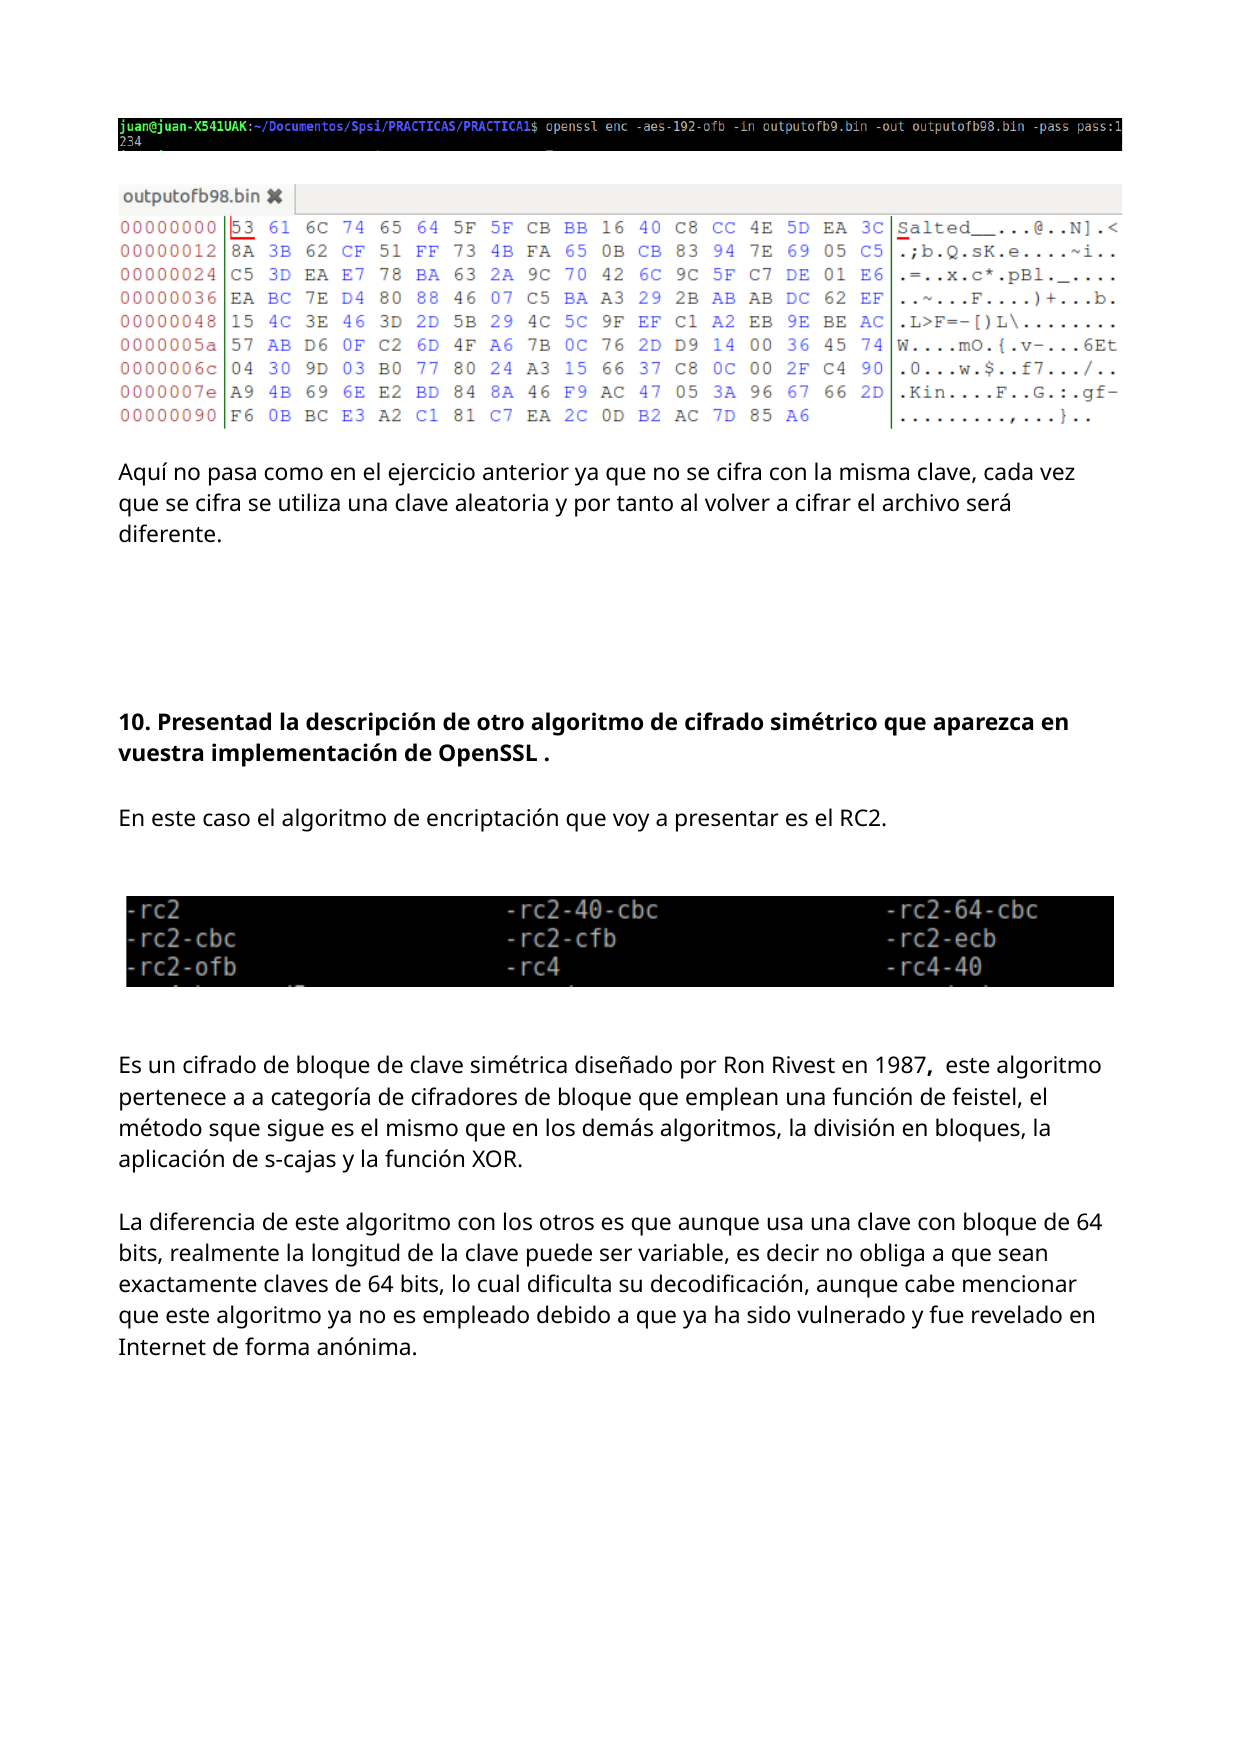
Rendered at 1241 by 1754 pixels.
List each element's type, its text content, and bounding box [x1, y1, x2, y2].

picture [118, 184, 1123, 456]
text En este caso el algoritmo de encriptación que voy a presentar es el RC2. [118, 802, 1122, 833]
text Es un cifrado de bloque de clave simétrica diseñado por Ron Rivest en 1987, este algoritmo pertenece a a categoría de cifradores de bloque que emplean una función de feistel, el método sque sigue es el mismo que en los demás algoritmos, la división en bloques, la aplicación de s-cajas y la función XOR. [118, 1049, 1122, 1174]
text 10. Presentad la descripción de otro algoritmo de cifrado simétrico que aparezca en vuestra implementación de OpenSSL . [118, 706, 1122, 768]
text Aquí no pasa como en el ejercicio anterior ya que no se cifra con la misma clave, cada vez que se cifra se utiliza una clave aleatoria y por tanto al volver a cifrar el archivo será diferente. [118, 456, 1122, 549]
text La diferencia de este algoritmo con los otros es que aunque usa una clave con bloque de 64 bits, realmente la longitud de la clave puede ser variable, es decir no obliga a que sean exactamente claves de 64 bits, lo cual dificulta su decodificación, aunque cabe mencionar que este algoritmo ya no es empleado debido a que ya ha sido vulnerado y fue revelado en Internet de forma anónima. [118, 1205, 1122, 1362]
picture [118, 118, 1123, 151]
picture [126, 896, 1114, 987]
